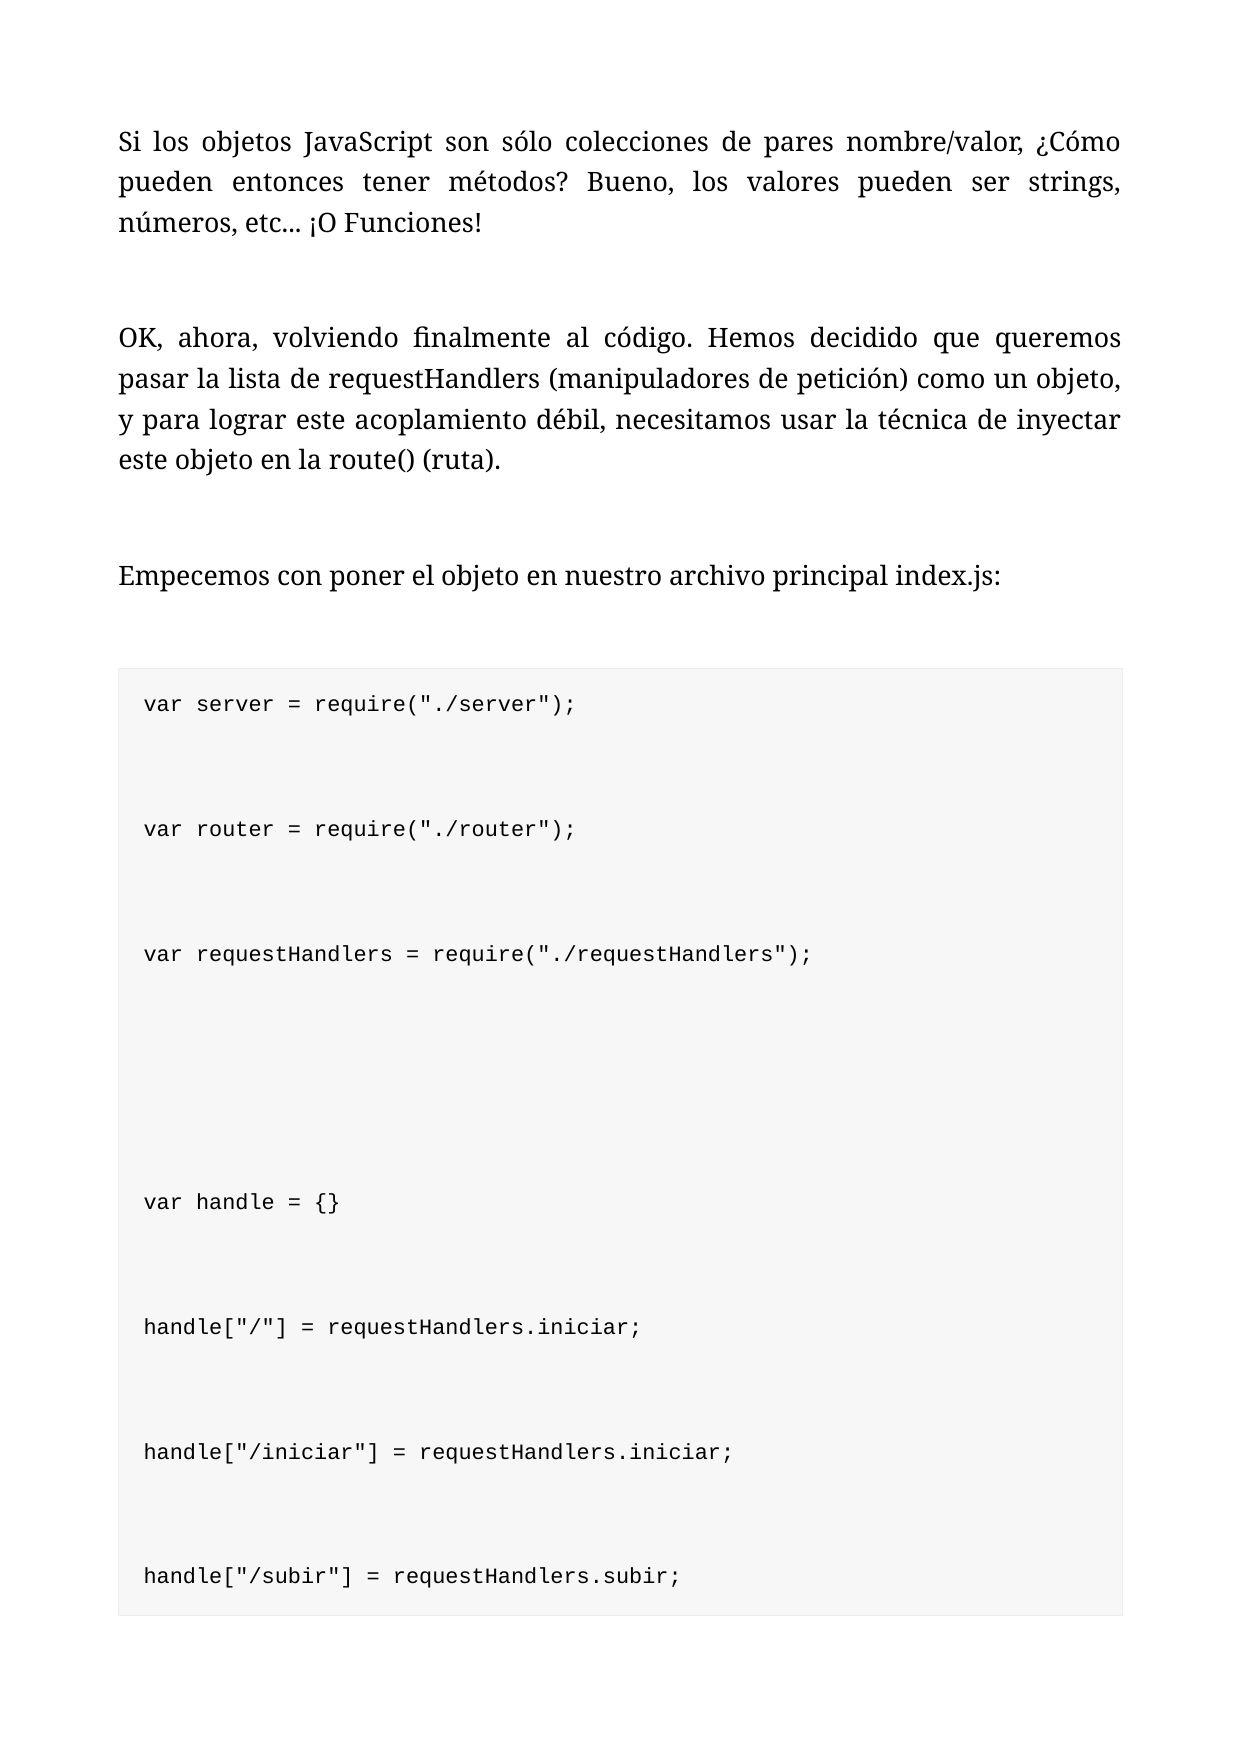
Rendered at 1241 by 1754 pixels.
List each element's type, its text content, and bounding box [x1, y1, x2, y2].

text var requestHandlers = require("./requestHandlers"); [119, 918, 1122, 968]
text OK, ahora, volviendo finalmente al código. Hemos decidido que queremos pasar la lista de requestHandlers (manipuladores de petición) como un objeto, y para lograr este acoplamiento débil, necesitamos usar la técnica de inyectar este objeto en la route() (ruta). [118, 315, 1122, 477]
text var handle = {} [119, 1166, 1122, 1216]
text handle["/iniciar"] = requestHandlers.iniciar; [119, 1416, 1122, 1466]
text var router = require("./router"); [119, 793, 1122, 843]
text handle["/subir"] = requestHandlers.subir; [119, 1541, 1122, 1615]
text var server = require("./server"); [119, 669, 1122, 718]
text Si los objetos JavaScript son sólo colecciones de pares nombre/valor, ¿Cómo pueden entonces tener métodos? Bueno, los valores pueden ser strings, números, etc... ¡O Funciones! [118, 118, 1122, 240]
text Empecemos con poner el objeto en nuestro archivo principal index.js: [118, 552, 1122, 593]
text handle["/"] = requestHandlers.iniciar; [119, 1291, 1122, 1341]
